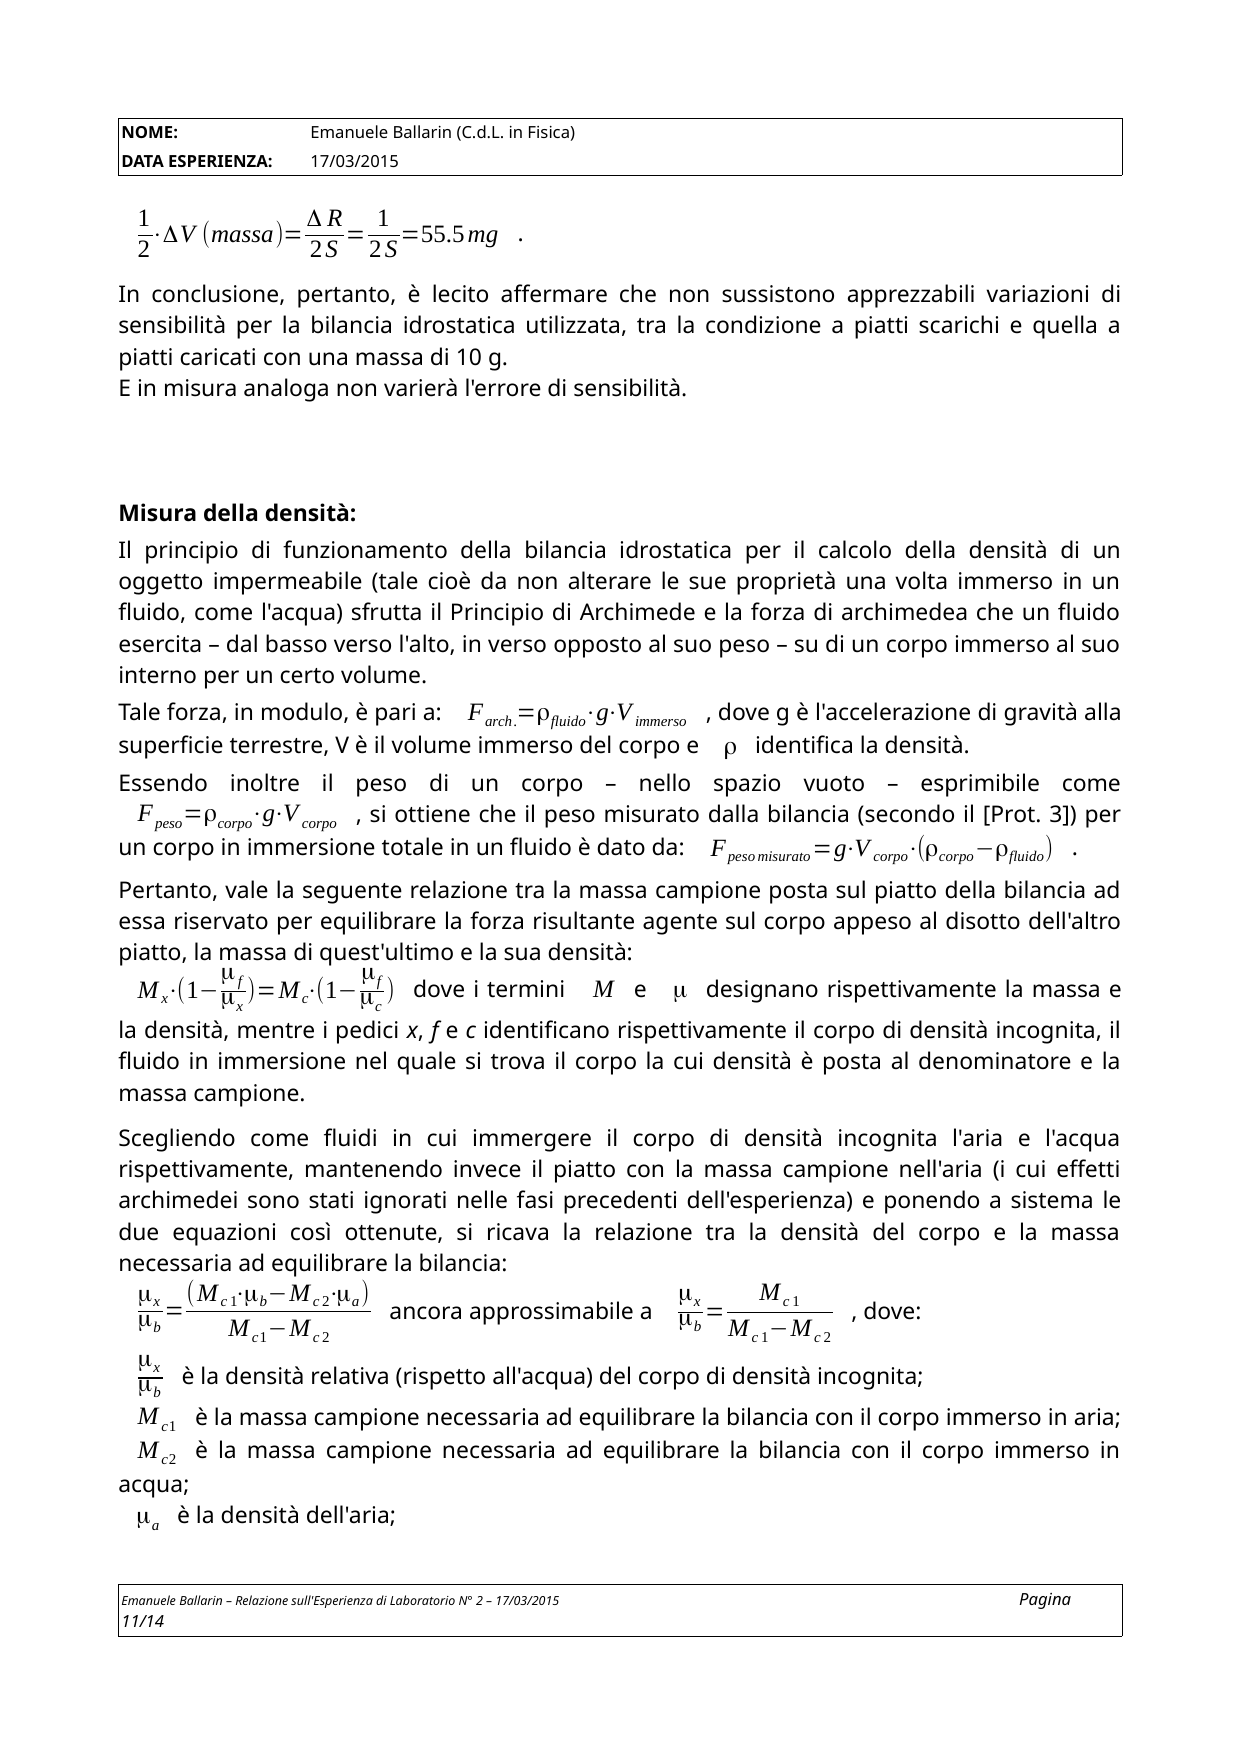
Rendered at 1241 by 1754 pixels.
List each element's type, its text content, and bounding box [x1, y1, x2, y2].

text è la massa campione necessaria ad equilibrare la bilancia con il corpo immerso in acqua; [118, 1434, 1122, 1499]
text In conclusione, pertanto, è lecito affermare che non sussistono apprezzabili variazioni di sensibilità per la bilancia idrostatica utilizzata, tra la condizione a piatti scarichi e quella a piatti caricati con una massa di 10 g. [118, 278, 1122, 372]
text ancora approssimabile a , dove: [118, 1278, 1122, 1345]
text . [118, 205, 1122, 264]
text Misura della densità: [118, 497, 1122, 528]
text Essendo inoltre il peso di un corpo – nello spazio vuoto – esprimibile come , si ottiene che il peso misurato dalla bilancia (secondo il [Prot. 3]) per un corpo in immersione totale in un fluido è dato da: . [118, 766, 1122, 865]
text è la densità relativa (rispetto all'acqua) del corpo di densità incognita; [118, 1354, 1122, 1401]
text Il principio di funzionamento della bilancia idrostatica per il calcolo della densità di un oggetto impermeabile (tale cioè da non alterare le sue proprietà una volta immerso in un fluido, come l'acqua) sfrutta il Principio di Archimede e la forza di archimedea che un fluido esercita – dal basso verso l'alto, in verso opposto al suo peso – su di un corpo immerso al suo interno per un certo volume. [118, 534, 1122, 690]
text è la massa campione necessaria ad equilibrare la bilancia con il corpo immerso in aria; [118, 1401, 1122, 1434]
text Scegliendo come fluidi in cui immergere il corpo di densità incognita l'aria e l'acqua rispettivamente, mantenendo invece il piatto con la massa campione nell'aria (i cui effetti archimedei sono stati ignorati nelle fasi precedenti dell'esperienza) e ponendo a sistema le due equazioni così ottenute, si ricava la relazione tra la densità del corpo e la massa necessaria ad equilibrare la bilancia: [118, 1122, 1122, 1278]
text Pertanto, vale la seguente relazione tra la massa campione posta sul piatto della bilancia ad essa riservato per equilibrare la forza risultante agente sul corpo appeso al disotto dell'altro piatto, la massa di quest'ultimo e la sua densità: [118, 873, 1122, 967]
text dove i termini e designano rispettivamente la massa e la densità, mentre i pedici x, f e c identificano rispettivamente il corpo di densità incognita, il fluido in immersione nel quale si trova il corpo la cui densità è posta al denominatore e la massa campione. [118, 967, 1122, 1108]
text è la densità dell'aria; [118, 1499, 1122, 1533]
text Tale forza, in modulo, è pari a: , dove g è l'accelerazione di gravità alla superficie terrestre, V è il volume immerso del corpo e identifica la densità. [118, 696, 1122, 761]
text E in misura analoga non varierà l'errore di sensibilità. [118, 372, 1122, 403]
